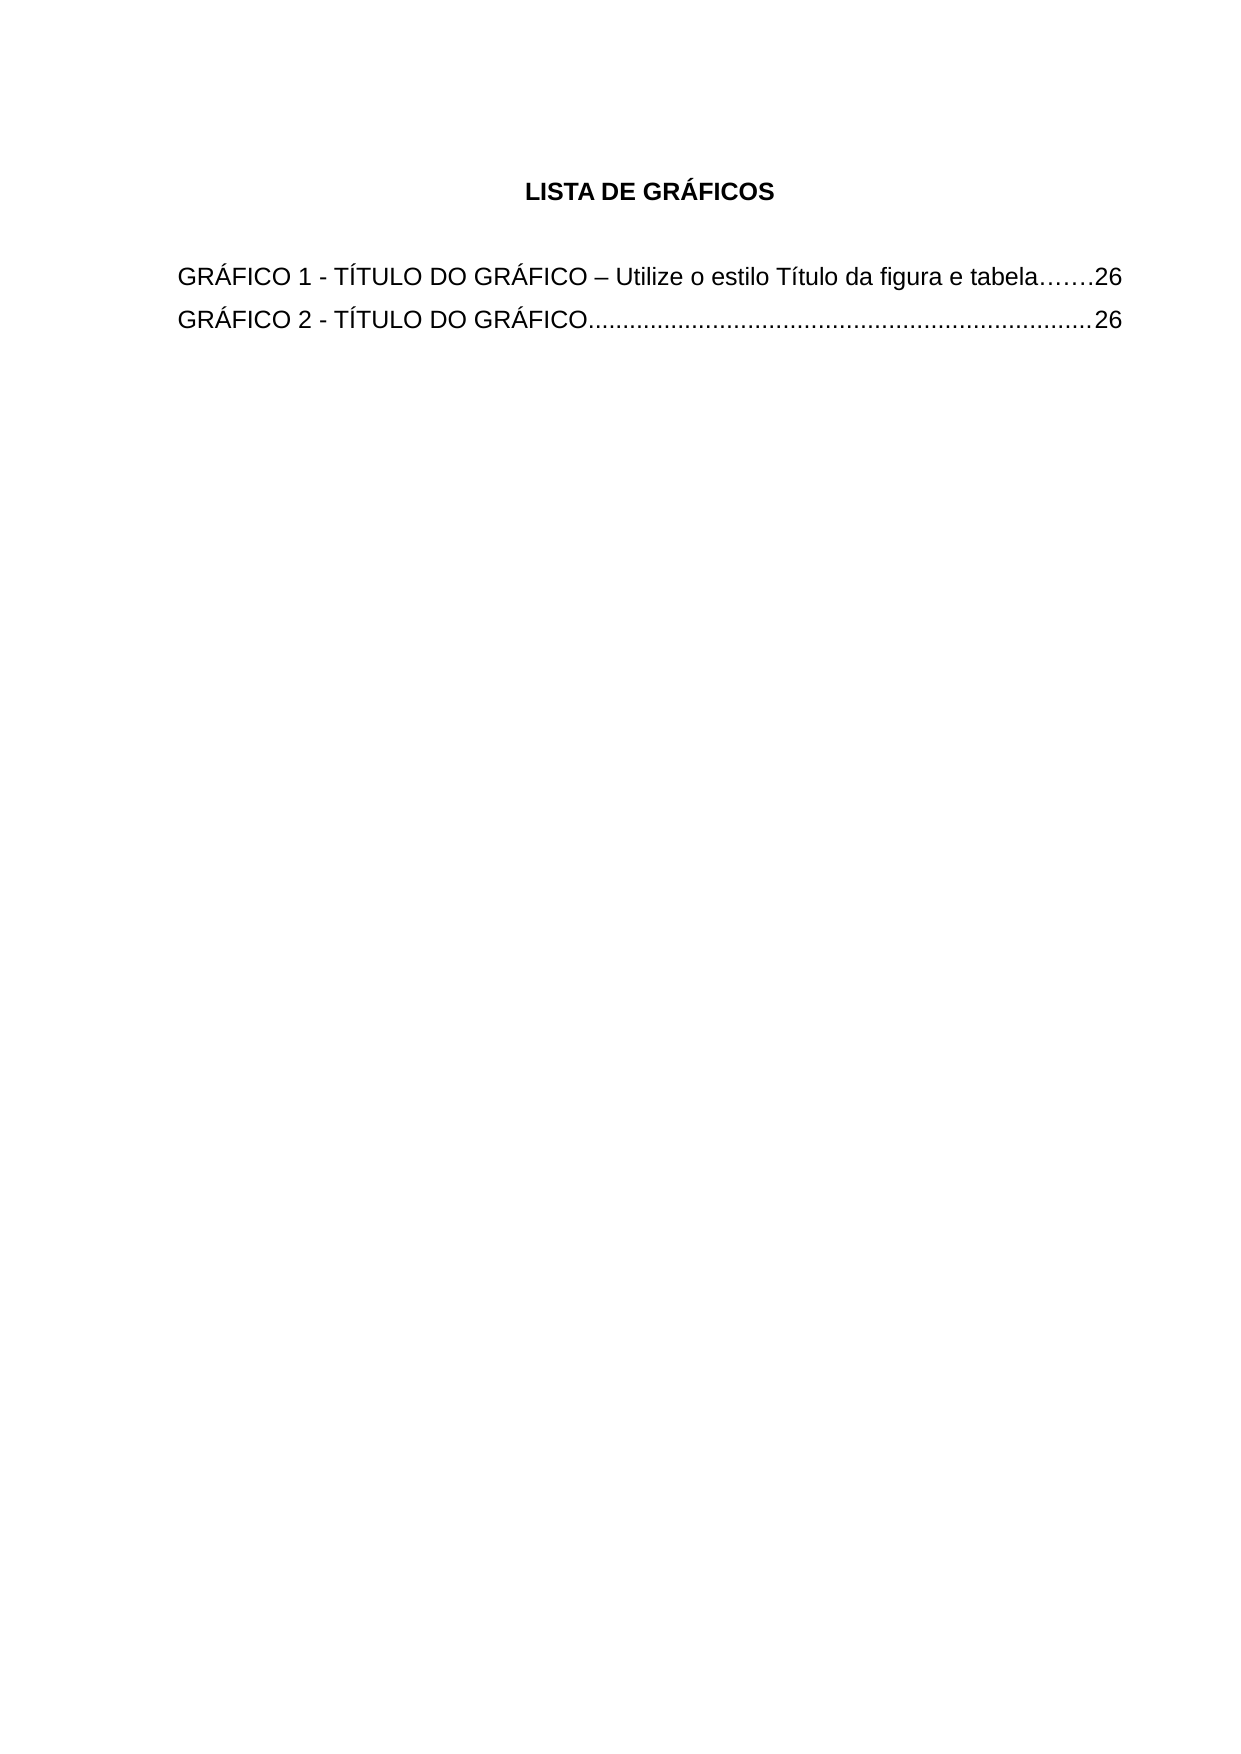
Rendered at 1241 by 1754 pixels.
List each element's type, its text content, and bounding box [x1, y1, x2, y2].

subtitle LISTA DE GRÁFICOS [177, 177, 1122, 206]
text GRÁFICO 2 - TÍTULO DO GRÁFICO 26 [177, 305, 1122, 333]
text GRÁFICO 1 - TÍTULO DO GRÁFICO – Utilize o estilo Título da figura e tabela 26 [177, 262, 1122, 290]
